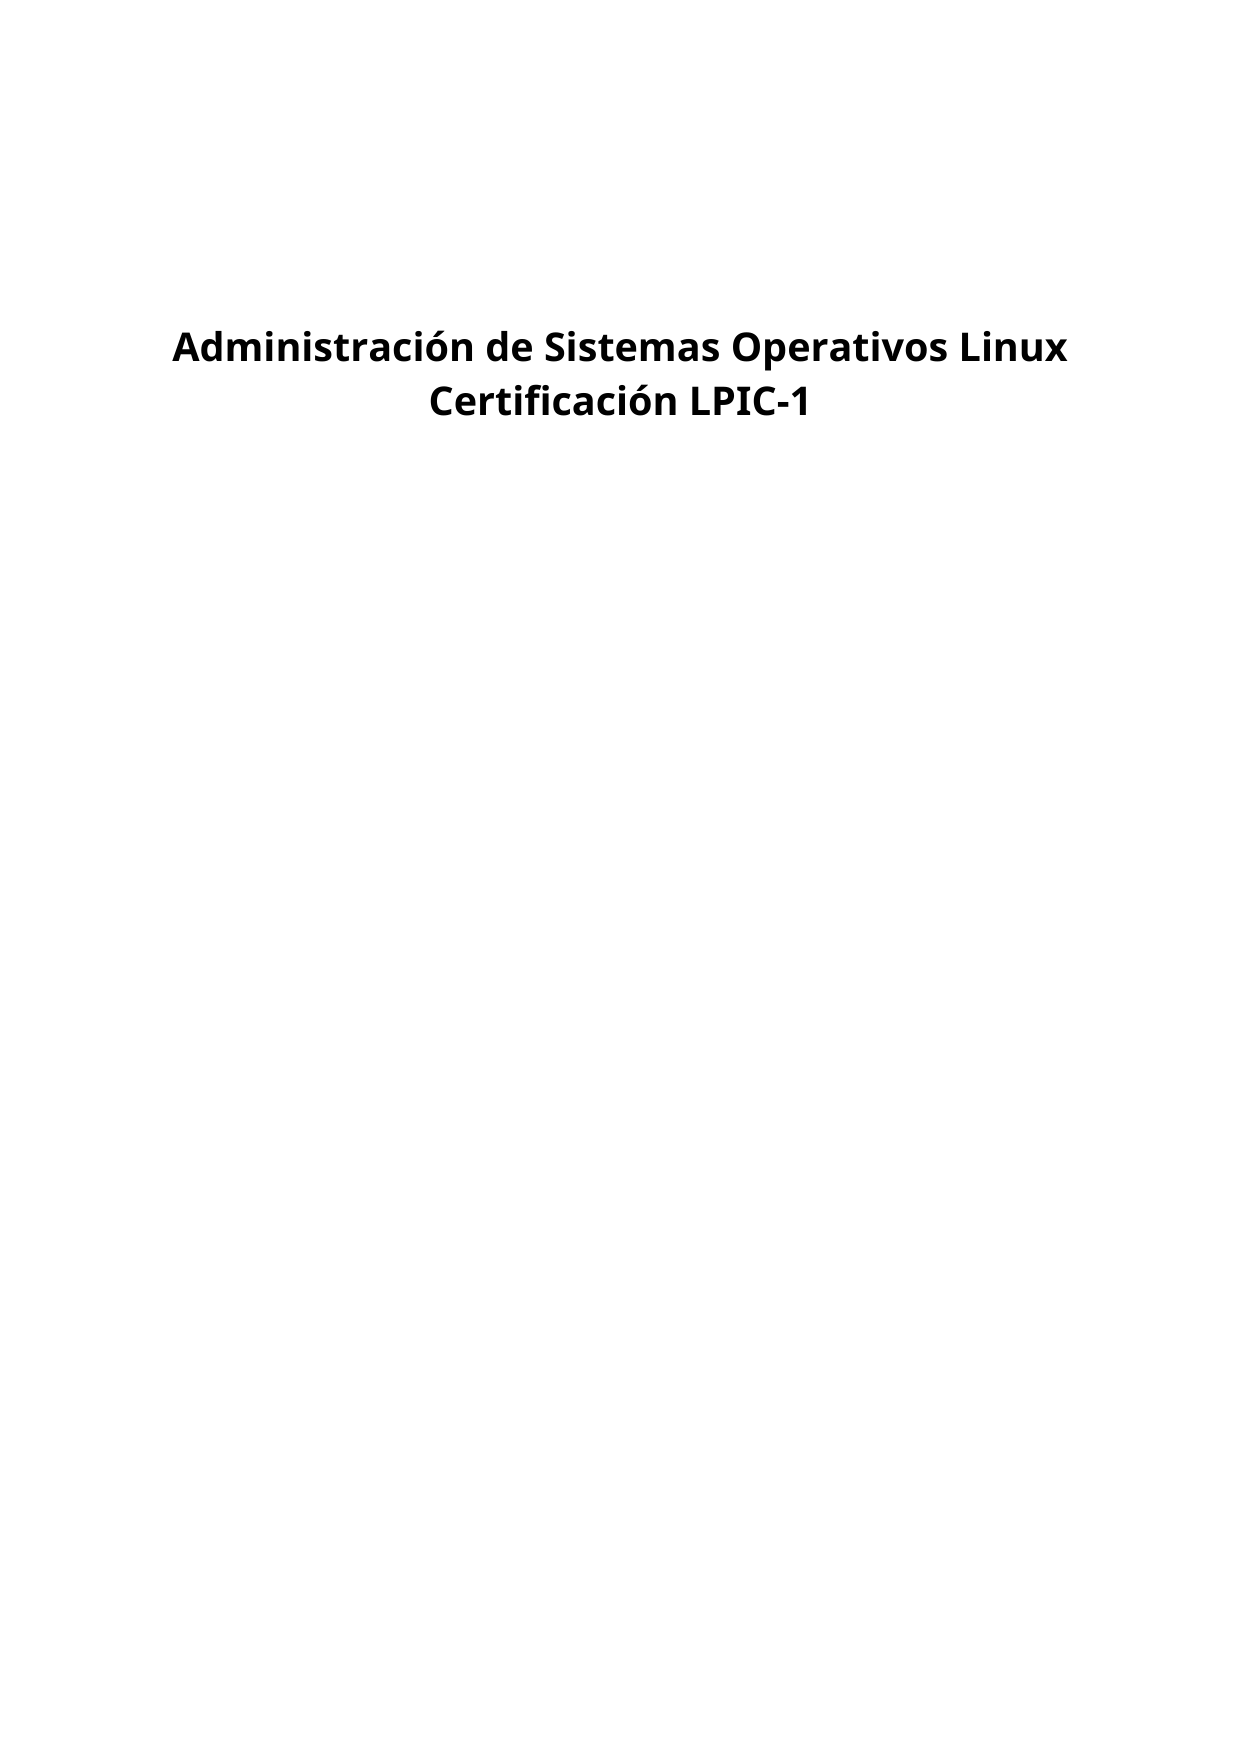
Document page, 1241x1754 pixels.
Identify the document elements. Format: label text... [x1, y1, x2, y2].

text Administración de Sistemas Operativos Linux [118, 319, 1122, 373]
text Certificación LPIC-1 [118, 373, 1122, 427]
